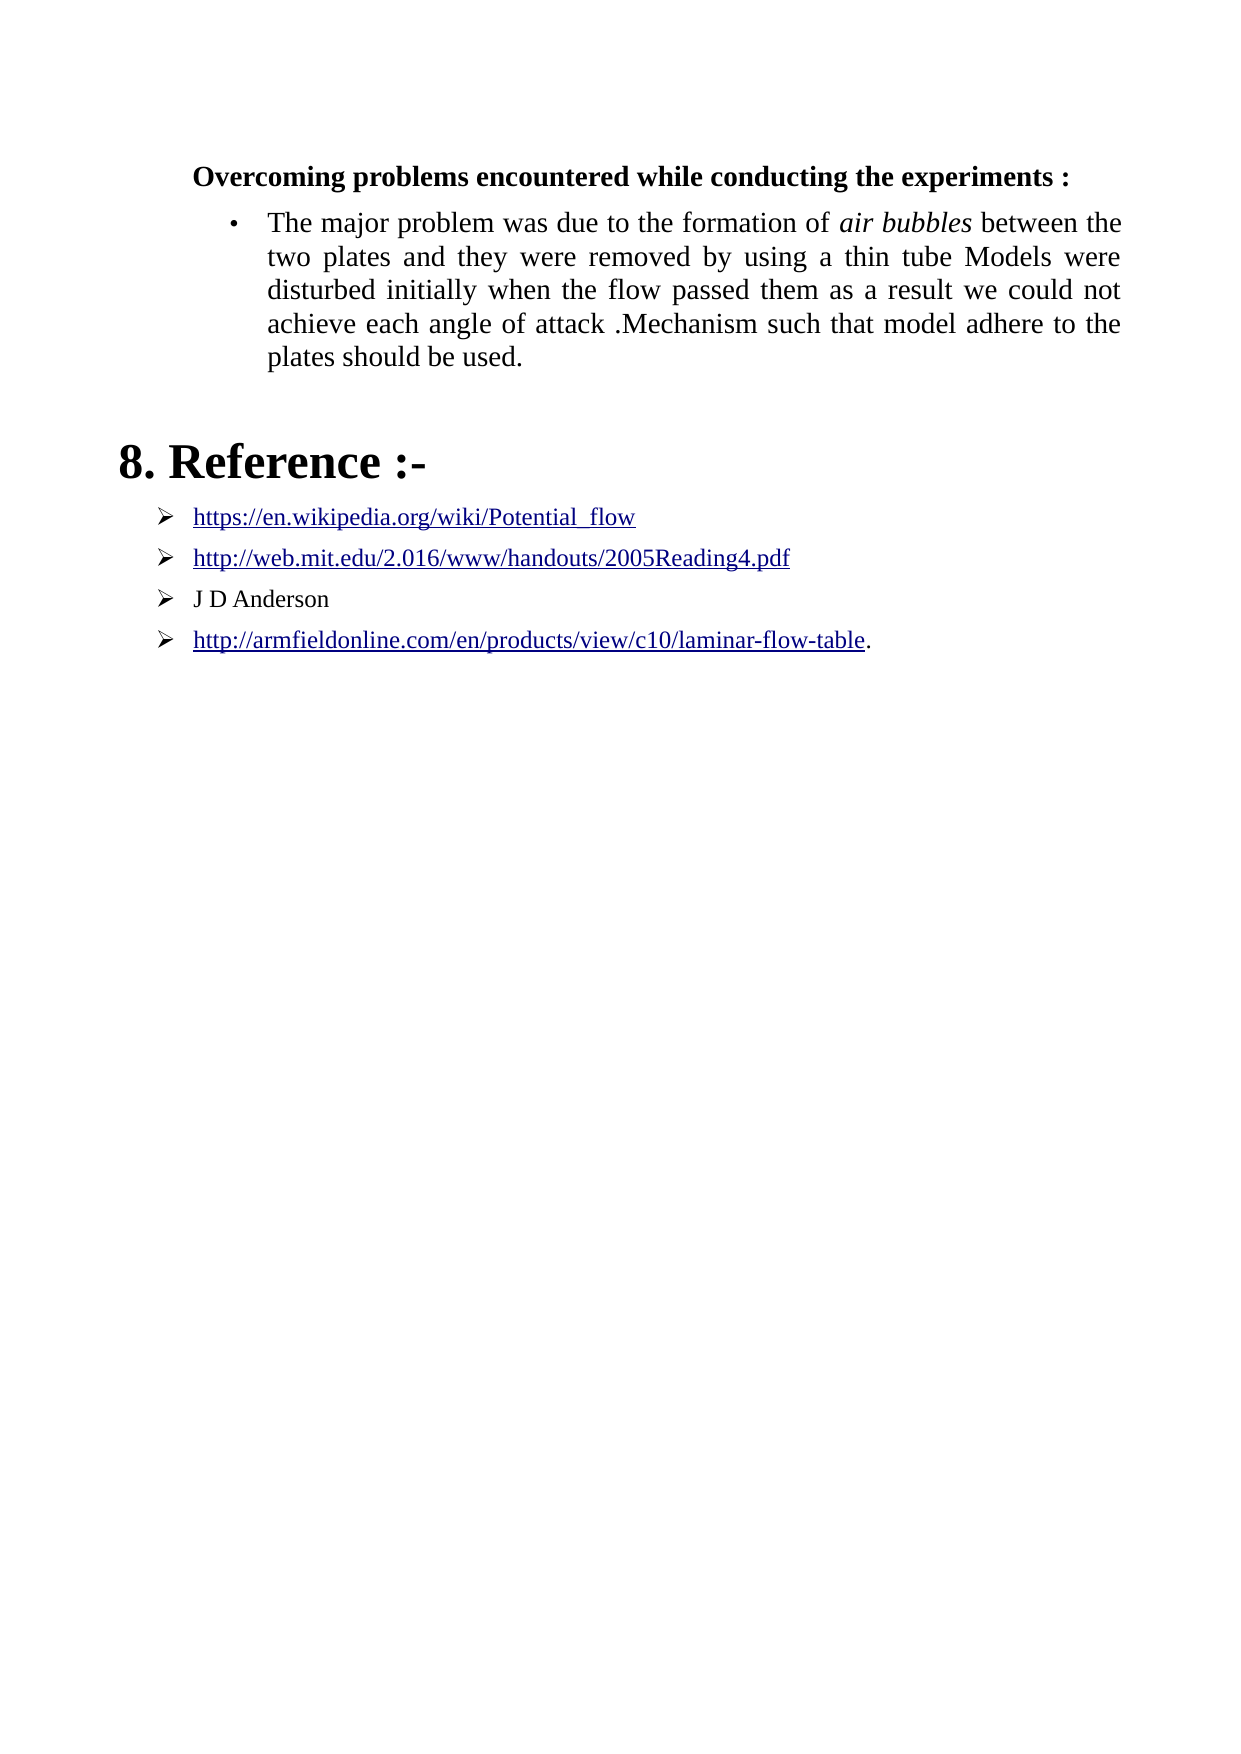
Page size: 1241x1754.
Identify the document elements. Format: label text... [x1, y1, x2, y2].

list Overcoming problems encountered while conducting the experiments : [118, 159, 1122, 193]
list 8. Reference :- [118, 432, 1122, 489]
list J D Anderson [156, 584, 1122, 613]
list The major problem was due to the formation of air bubbles between the two plates and they were removed by using a thin tube Models were disturbed initially when the flow passed them as a result we could not achieve each angle of attack .Mechanism such that model adhere to the plates should be used. [229, 205, 1122, 373]
list http://web.mit.edu/2.016/www/handouts/2005Reading4.pdf [156, 543, 1122, 572]
list http://armfieldonline.com/en/products/view/c10/laminar-flow-table. [156, 625, 1122, 654]
list https://en.wikipedia.org/wiki/Potential_flow [156, 502, 1122, 530]
